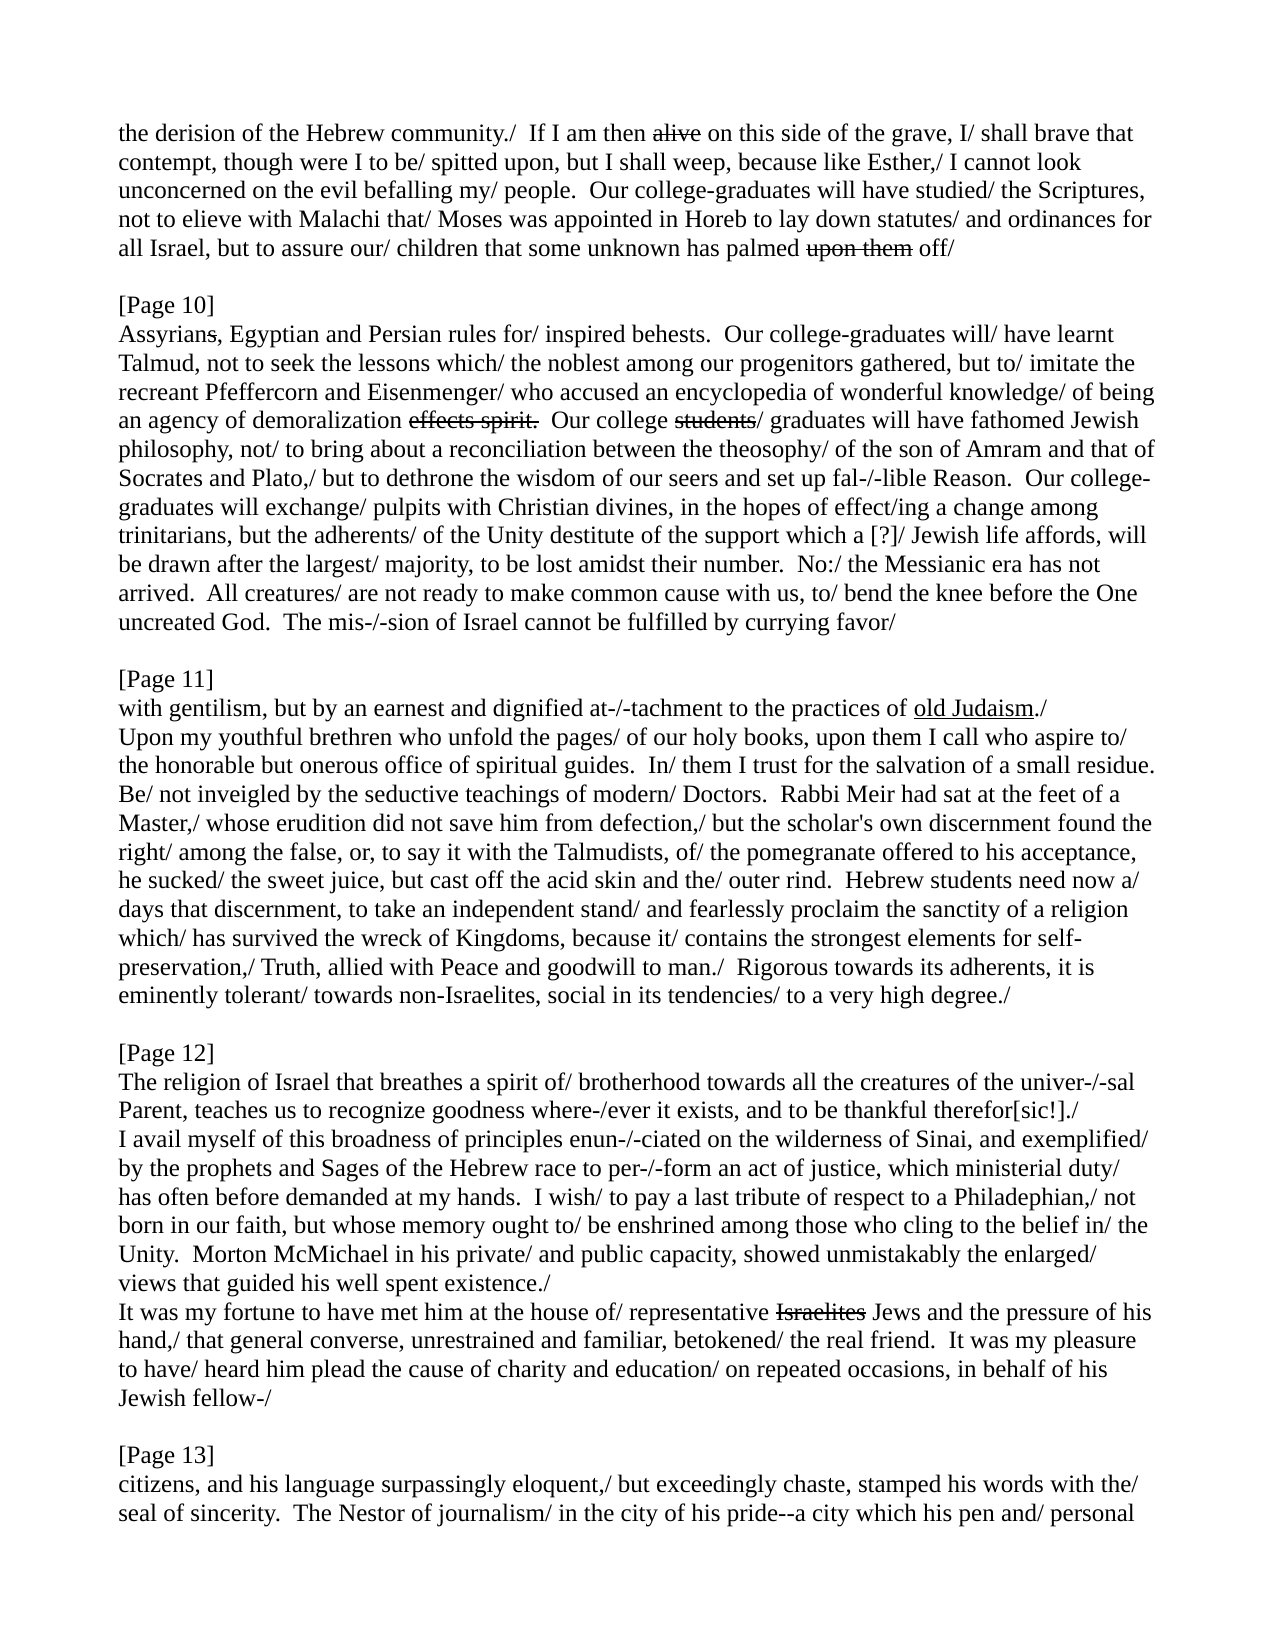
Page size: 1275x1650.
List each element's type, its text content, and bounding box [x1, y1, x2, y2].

text Upon my youthful brethren who unfold the pages/ of our holy books, upon them I call who aspire to/ the honorable but onerous office of spiritual guides. In/ them I trust for the salvation of a small residue. Be/ not inveigled by the seductive teachings of modern/ Doctors. Rabbi Meir had sat at the feet of a Master,/ whose erudition did not save him from defection,/ but the scholar's own discernment found the right/ among the false, or, to say it with the Talmudists, of/ the pomegranate offered to his acceptance, he sucked/ the sweet juice, but cast off the acid skin and the/ outer rind. Hebrew students need now a/ days that discernment, to take an independent stand/ and fearlessly proclaim the sanctity of a religion which/ has survived the wreck of Kingdoms, because it/ contains the strongest elements for self-preservation,/ Truth, allied with Peace and goodwill to man./ Rigorous towards its adherents, it is eminently tolerant/ towards non-Israelites, social in its tendencies/ to a very high degree./ [118, 722, 1157, 1009]
text citizens, and his language surpassingly eloquent,/ but exceedingly chaste, stamped his words with the/ seal of sincerity. The Nestor of journalism/ in the city of his pride--a city which his pen and/ personal [118, 1469, 1157, 1527]
text [Page 10] [118, 291, 1157, 319]
text The religion of Israel that breathes a spirit of/ brotherhood towards all the creatures of the univer-/-sal Parent, teaches us to recognize goodness where-/ever it exists, and to be thankful therefor[sic!]./ [118, 1067, 1157, 1124]
text [Page 11] [118, 664, 1157, 693]
text It was my fortune to have met him at the house of/ representative Israelites Jews and the pressure of his hand,/ that general converse, unrestrained and familiar, betokened/ the real friend. It was my pleasure to have/ heard him plead the cause of charity and education/ on repeated occasions, in behalf of his Jewish fellow-/ [118, 1297, 1157, 1412]
text [Page 13] [118, 1441, 1157, 1469]
text the derision of the Hebrew community./ If I am then alive on this side of the grave, I/ shall brave that contempt, though were I to be/ spitted upon, but I shall weep, because like Esther,/ I cannot look unconcerned on the evil befalling my/ people. Our college-graduates will have studied/ the Scriptures, not to elieve with Malachi that/ Moses was appointed in Horeb to lay down statutes/ and ordinances for all Israel, but to assure our/ children that some unknown has palmed upon them off/ [118, 118, 1157, 262]
text I avail myself of this broadness of principles enun-/-ciated on the wilderness of Sinai, and exemplified/ by the prophets and Sages of the Hebrew race to per-/-form an act of justice, which ministerial duty/ has often before demanded at my hands. I wish/ to pay a last tribute of respect to a Philadephian,/ not born in our faith, but whose memory ought to/ be enshrined among those who cling to the belief in/ the Unity. Morton McMichael in his private/ and public capacity, showed unmistakably the enlarged/ views that guided his well spent existence./ [118, 1124, 1157, 1297]
text [Page 12] [118, 1038, 1157, 1067]
text with gentilism, but by an earnest and dignified at-/-tachment to the practices of old Judaism./ [118, 693, 1157, 722]
text Assyrians, Egyptian and Persian rules for/ inspired behests. Our college-graduates will/ have learnt Talmud, not to seek the lessons which/ the noblest among our progenitors gathered, but to/ imitate the recreant Pfeffercorn and Eisenmenger/ who accused an encyclopedia of wonderful knowledge/ of being an agency of demoralization effects spirit. Our college students/ graduates will have fathomed Jewish philosophy, not/ to bring about a reconciliation between the theosophy/ of the son of Amram and that of Socrates and Plato,/ but to dethrone the wisdom of our seers and set up fal-/-lible Reason. Our college-graduates will exchange/ pulpits with Christian divines, in the hopes of effect/ing a change among trinitarians, but the adherents/ of the Unity destitute of the support which a [?]/ Jewish life affords, will be drawn after the largest/ majority, to be lost amidst their number. No:/ the Messianic era has not arrived. All creatures/ are not ready to make common cause with us, to/ bend the knee before the One uncreated God. The mis-/-sion of Israel cannot be fulfilled by currying favor/ [118, 319, 1157, 636]
